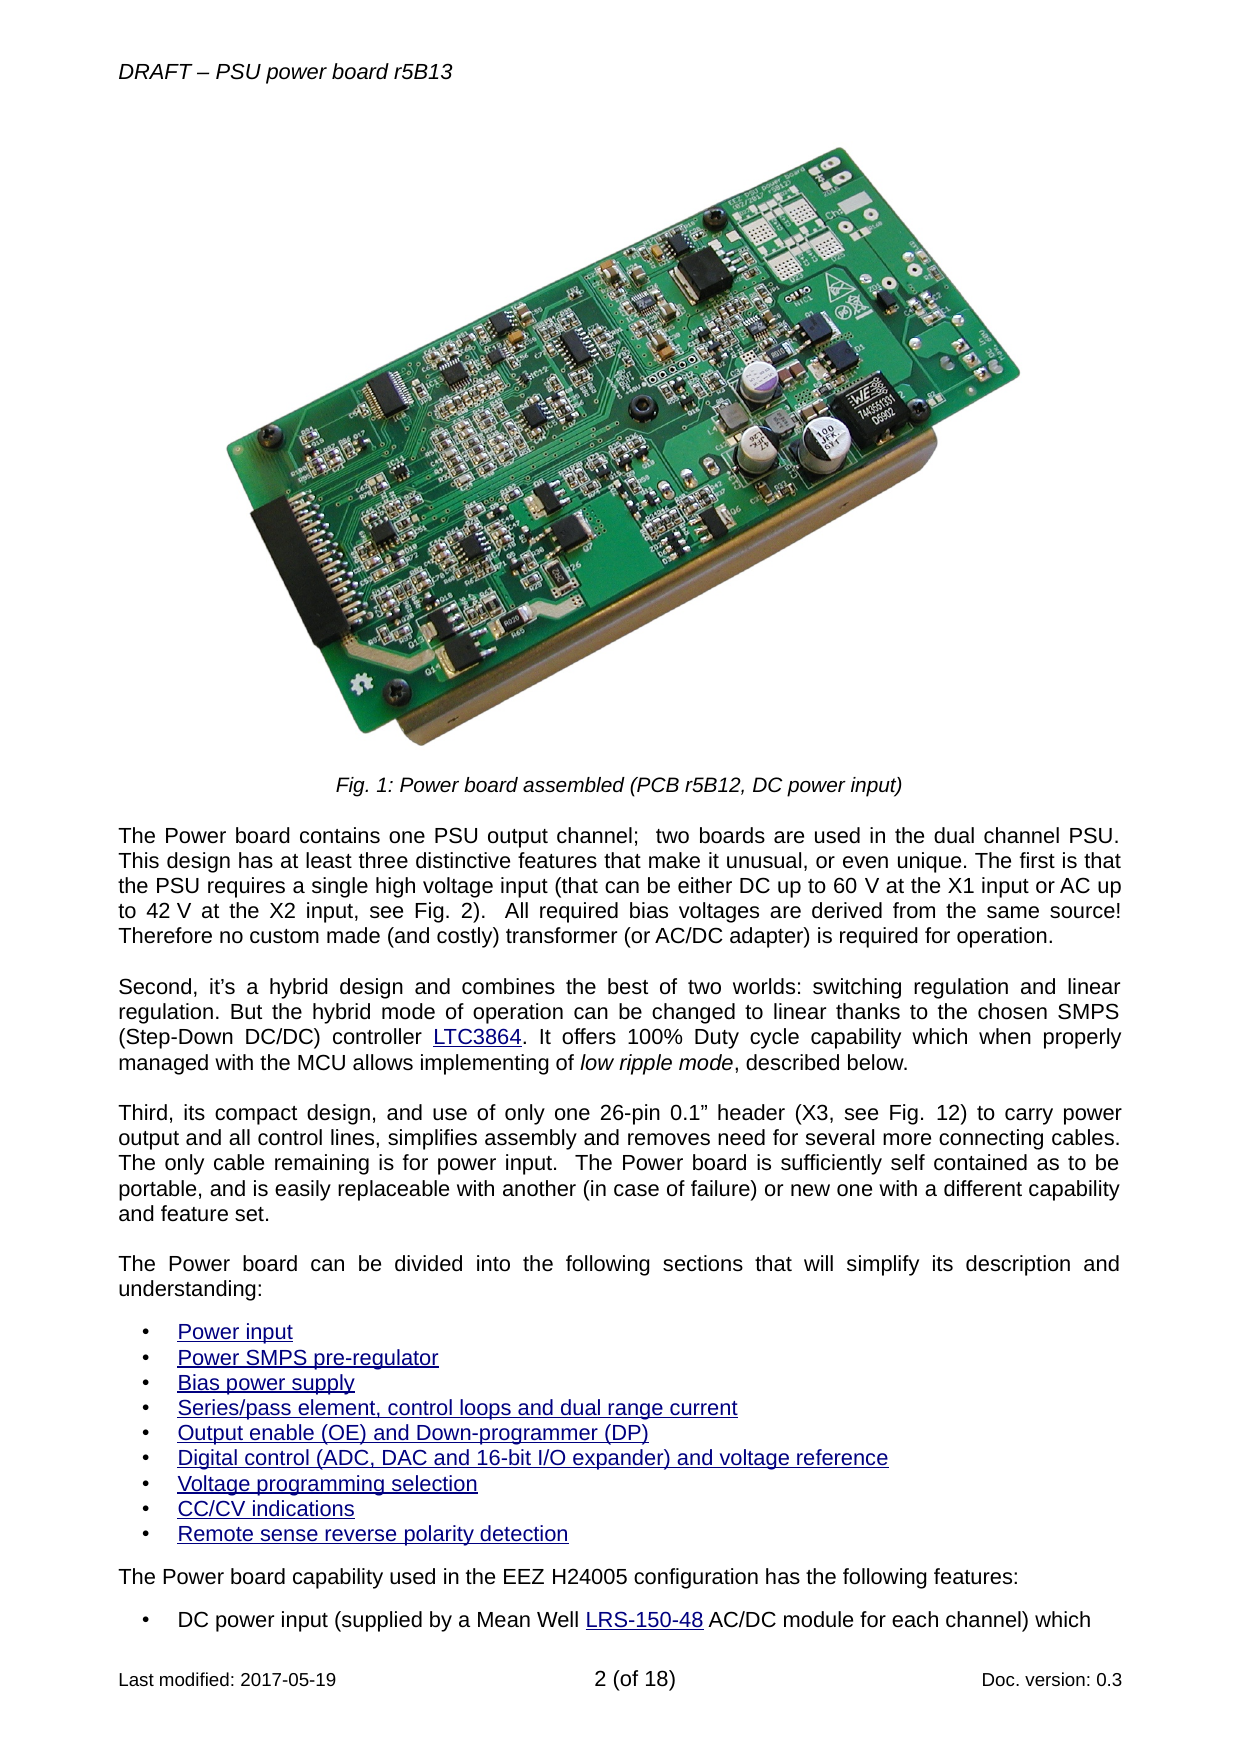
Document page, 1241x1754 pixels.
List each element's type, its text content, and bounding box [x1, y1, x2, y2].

list Output enable (OE) and Down-programmer (DP) [142, 1420, 1110, 1445]
list Power SMPS pre-regulator [142, 1344, 1110, 1369]
list Series/pass element, control loops and dual range current [142, 1395, 1110, 1420]
list Digital control (ADC, DAC and 16-bit I/O expander) and voltage reference [142, 1445, 1110, 1470]
text The Power board contains one PSU output channel; two boards are used in the dual channel PSU. This design has at least three distinctive features that make it unusual, or even unique. The first is that the PSU requires a single high voltage input (that can be either DC up to 60 V at the X1 input or AC up to 42 V at the X2 input, see Fig. 2). All required bias voltages are derived from the same source! Therefore no custom made (and costly) transformer (or AC/DC adapter) is required for operation. [118, 822, 1122, 948]
list Power input [142, 1319, 1110, 1344]
text The Power board capability used in the EEZ H24005 configuration has the following features: [118, 1564, 1122, 1589]
list DC power input (supplied by a Mean Well LRS-150-48 AC/DC module for each channel) which [142, 1607, 1110, 1632]
list Bias power supply [142, 1369, 1110, 1395]
list Voltage programming selection [142, 1470, 1110, 1496]
list CC/CV indications [142, 1496, 1110, 1521]
text Third, its compact design, and use of only one 26-pin 0.1” header (X3, see Fig. 12) to carry power output and all control lines, simplifies assembly and removes need for several more connecting cables. The only cable remaining is for power input. The Power board is sufficiently self contained as to be portable, and is easily replaceable with another (in case of failure) or new one with a different capability and feature set. [118, 1100, 1122, 1226]
list Remote sense reverse polarity detection [142, 1521, 1110, 1546]
text The Power board can be divided into the following sections that will simplify its description and understanding: [118, 1251, 1122, 1301]
text Second, it’s a hybrid design and combines the best of two worlds: switching regulation and linear regulation. But the hybrid mode of operation can be changed to linear thanks to the chosen SMPS (Step-Down DC/DC) controller LTC3864. It offers 100% Duty cycle capability which when properly managed with the MCU allows implementing of low ripple mode, described below. [118, 974, 1122, 1074]
text Fig. 1: Power board assembled (PCB r5B12, DC power input) [207, 756, 1033, 797]
picture [206, 131, 1034, 756]
